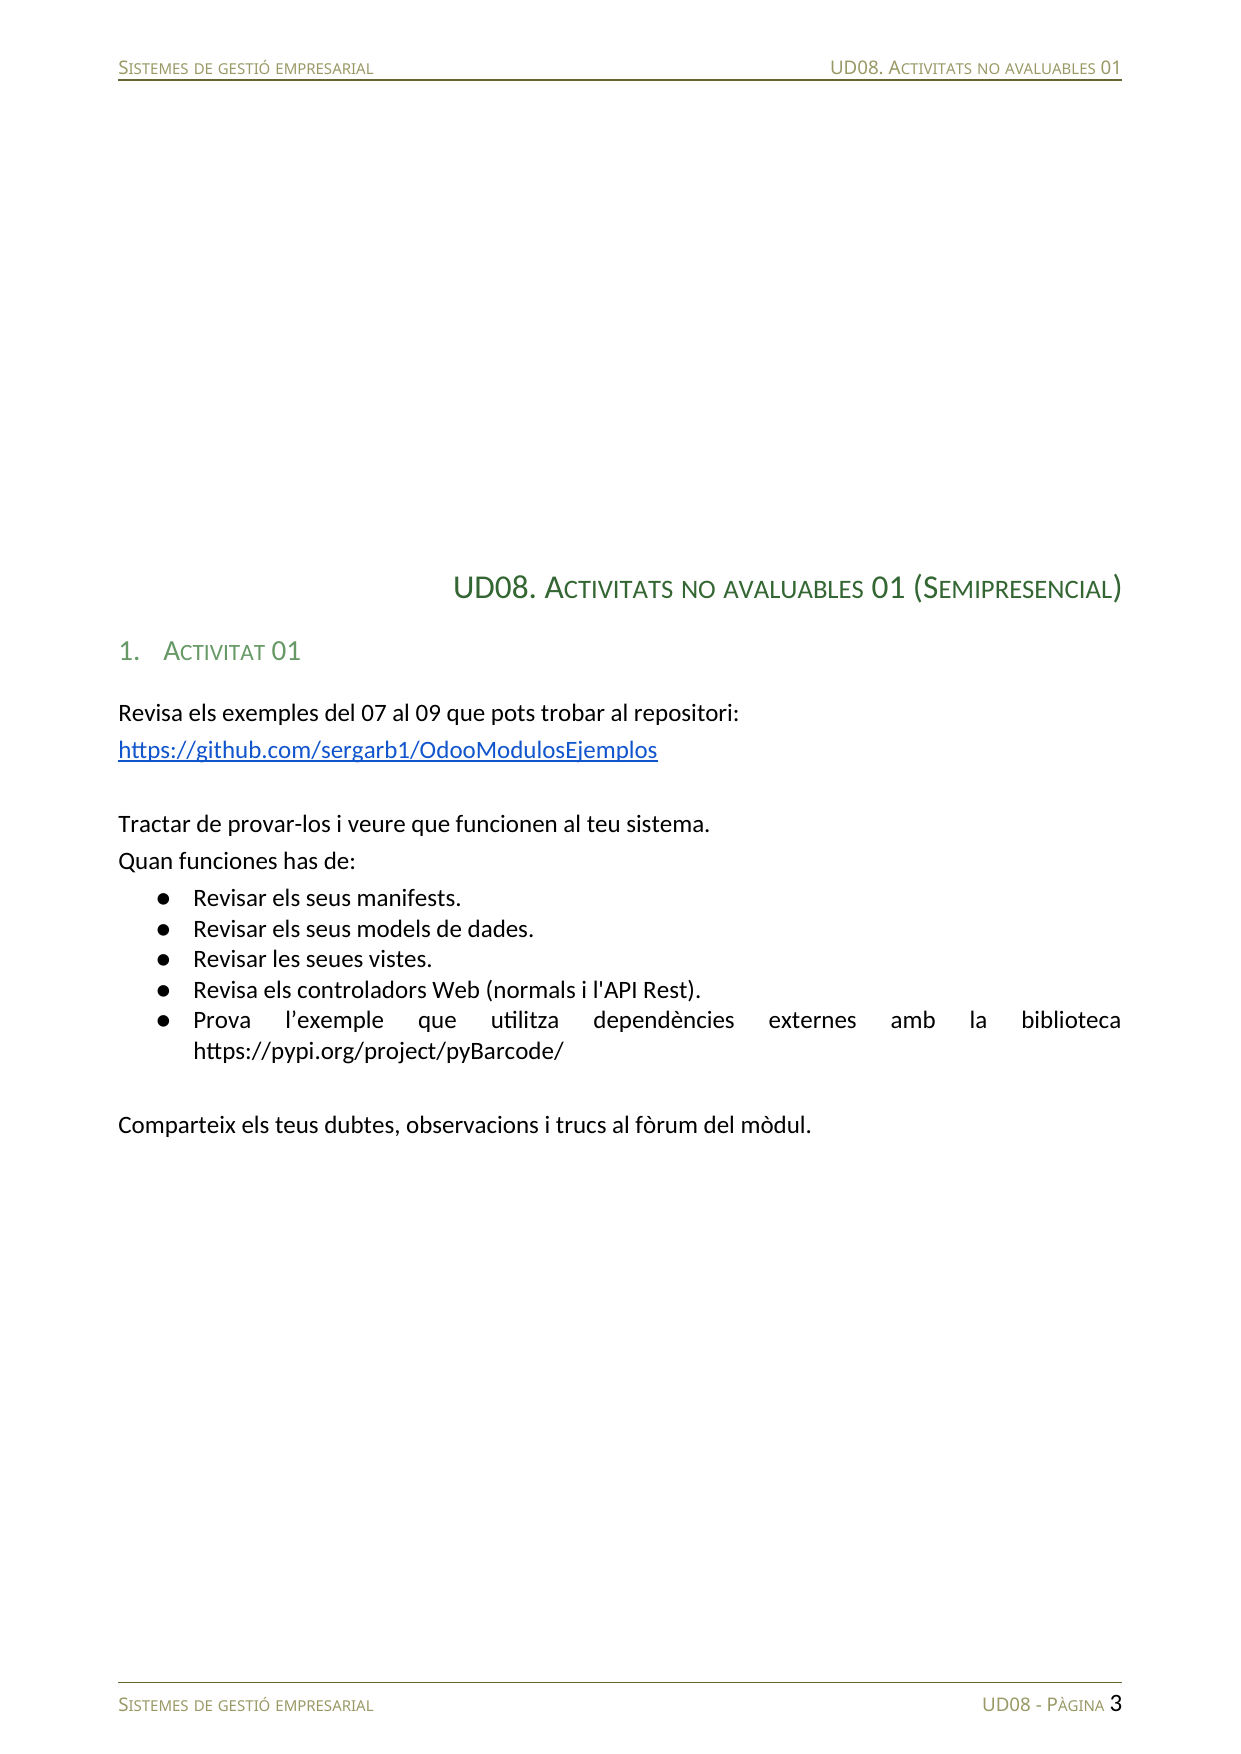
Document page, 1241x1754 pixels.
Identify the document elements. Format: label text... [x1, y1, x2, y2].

text https://github.com/sergarb1/OdooModulosEjemplos [118, 734, 1122, 765]
text Comparteix els teus dubtes, observacions i trucs al fòrum del mòdul. [118, 1109, 1122, 1139]
list Revisar els seus manifests. [156, 882, 1122, 913]
text UD08. Activitats no avaluables 01 (Semipresencial) [118, 566, 1122, 607]
subtitle Activitat 01 [118, 632, 1122, 667]
list Revisa els controladors Web (normals i l'API Rest). [156, 974, 1122, 1004]
text Revisa els exemples del 07 al 09 que pots trobar al repositori: [118, 697, 1122, 728]
text Quan funciones has de: [118, 845, 1122, 876]
list Revisar els seus models de dades. [156, 913, 1122, 943]
text Tractar de provar-los i veure que funcionen al teu sistema. [118, 808, 1122, 839]
list Revisar les seues vistes. [156, 943, 1122, 974]
list Prova l’exemple que utilitza dependències externes amb la biblioteca https://pypi.org/project/pyBarcode/ [156, 1004, 1122, 1065]
